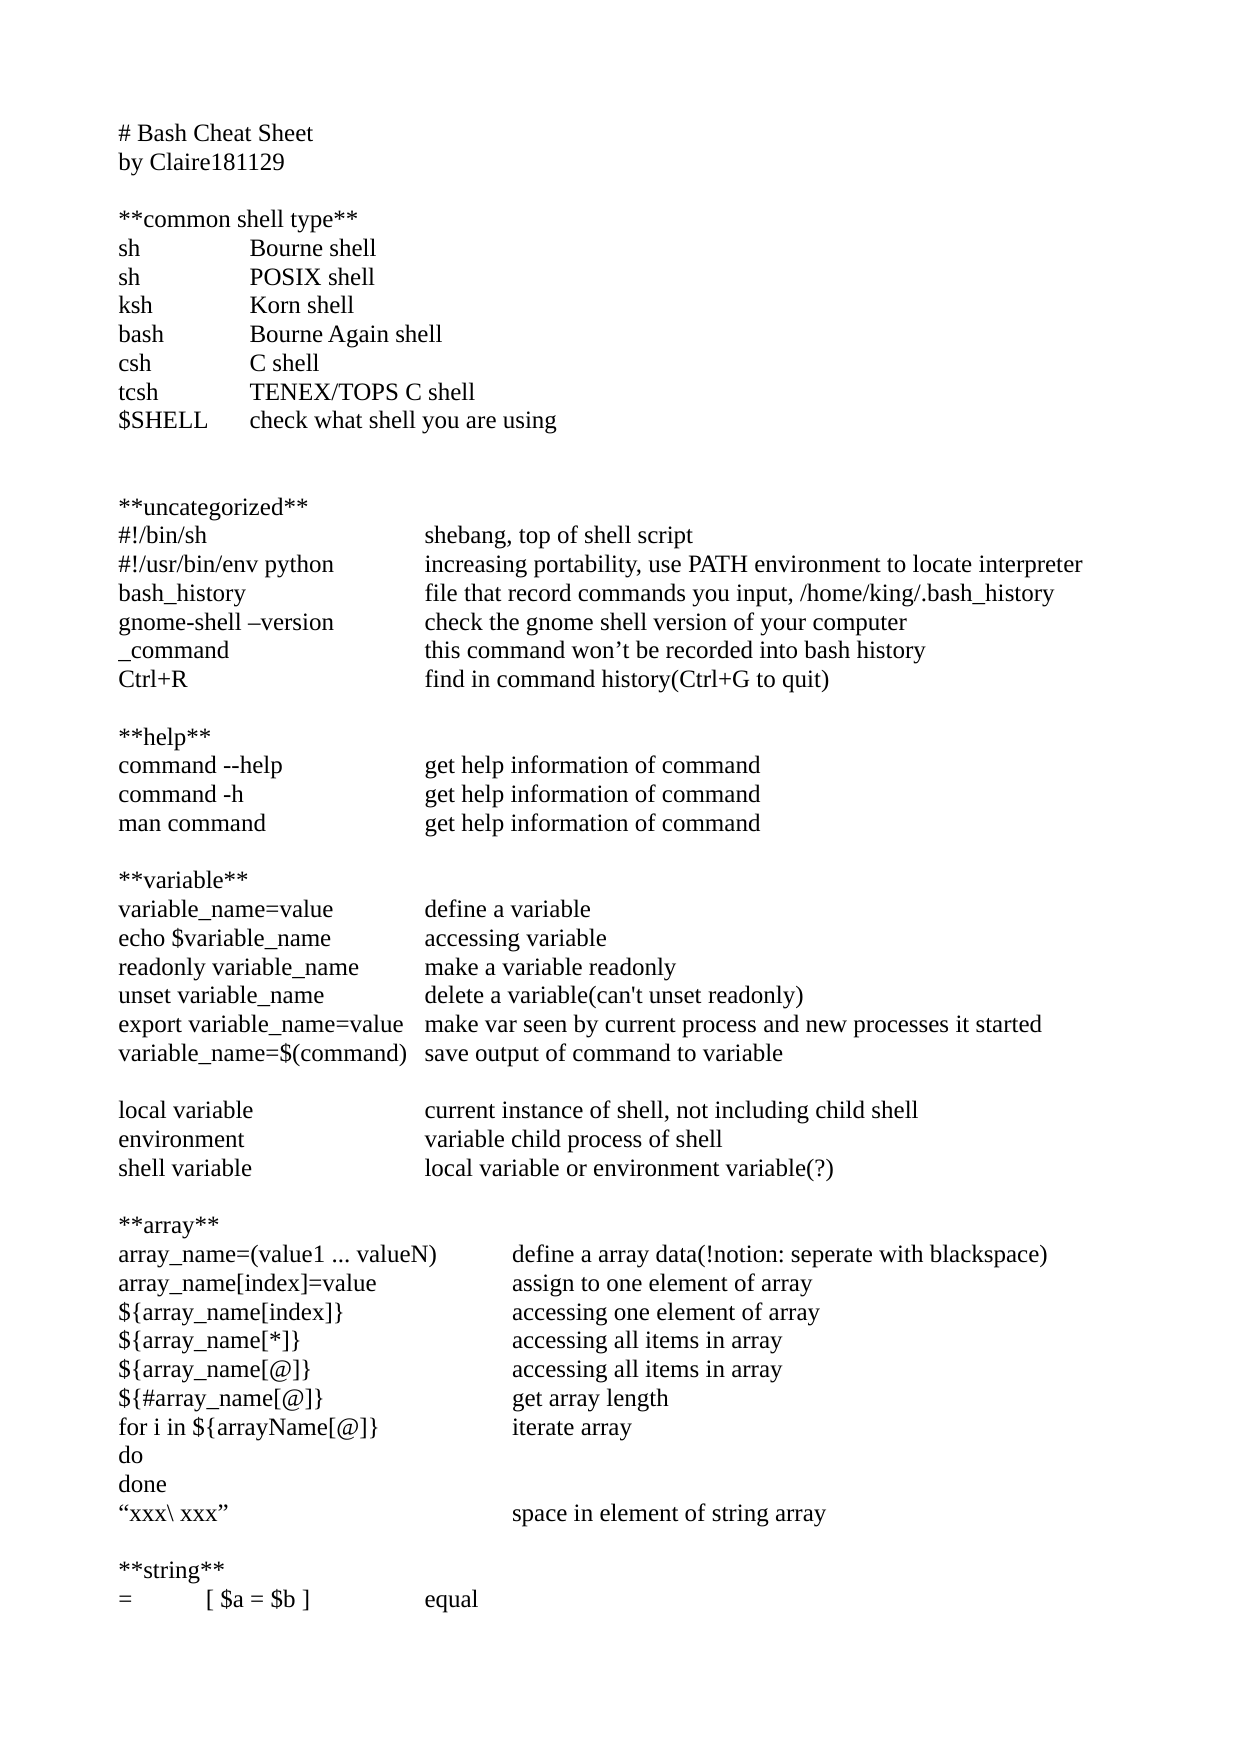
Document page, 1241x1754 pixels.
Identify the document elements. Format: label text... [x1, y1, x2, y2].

text do [118, 1441, 1122, 1469]
text ${array_name[*]} accessing all items in array [118, 1326, 1122, 1354]
text readonly variable_name make a variable readonly [118, 952, 1122, 981]
text array_name[index]=value assign to one element of array [118, 1268, 1122, 1297]
text “xxx\ xxx” space in element of string array [118, 1498, 1122, 1527]
text command --help get help information of command [118, 751, 1122, 779]
text **common shell type** [118, 204, 1122, 233]
text for i in ${arrayName[@]} iterate array [118, 1412, 1122, 1441]
text **uncategorized** [118, 492, 1122, 521]
text $SHELL check what shell you are using [118, 406, 1122, 434]
text ${array_name[@]} accessing all items in array [118, 1354, 1122, 1383]
text csh C shell [118, 348, 1122, 377]
text variable_name=value define a variable [118, 894, 1122, 923]
text sh Bourne shell [118, 233, 1122, 262]
text bash_history file that record commands you input, /home/king/.bash_history [118, 578, 1122, 607]
text man command get help information of command [118, 808, 1122, 837]
text Ctrl+R find in command history(Ctrl+G to quit) [118, 664, 1122, 693]
text = [ $a = $b ] equal [118, 1584, 1122, 1613]
text ksh Korn shell [118, 291, 1122, 319]
text gnome-shell –version check the gnome shell version of your computer [118, 607, 1122, 636]
text tcsh TENEX/TOPS C shell [118, 377, 1122, 406]
text shell variable local variable or environment variable(?) [118, 1153, 1122, 1182]
text environment variable child process of shell [118, 1124, 1122, 1153]
text ${#array_name[@]} get array length [118, 1383, 1122, 1412]
text **string** [118, 1556, 1122, 1584]
text #!/bin/sh shebang, top of shell script [118, 521, 1122, 549]
text local variable current instance of shell, not including child shell [118, 1096, 1122, 1124]
text sh POSIX shell [118, 262, 1122, 291]
text **variable** [118, 866, 1122, 894]
text by Claire181129 [118, 147, 1122, 176]
text unset variable_name delete a variable(can't unset readonly) [118, 981, 1122, 1009]
text export variable_name=value make var seen by current process and new processes it started [118, 1009, 1122, 1038]
text **help** [118, 722, 1122, 751]
text # Bash Cheat Sheet [118, 118, 1122, 147]
text **array** [118, 1211, 1122, 1239]
text bash Bourne Again shell [118, 319, 1122, 348]
text variable_name=$(command) save output of command to variable [118, 1038, 1122, 1067]
text command -h get help information of command [118, 779, 1122, 808]
text ${array_name[index]} accessing one element of array [118, 1297, 1122, 1326]
text #!/usr/bin/env python increasing portability, use PATH environment to locate interpreter [118, 549, 1122, 578]
text done [118, 1469, 1122, 1498]
text _command this command won’t be recorded into bash history [118, 636, 1122, 664]
text array_name=(value1 ... valueN) define a array data(!notion: seperate with blackspace) [118, 1239, 1122, 1268]
text echo $variable_name accessing variable [118, 923, 1122, 952]
